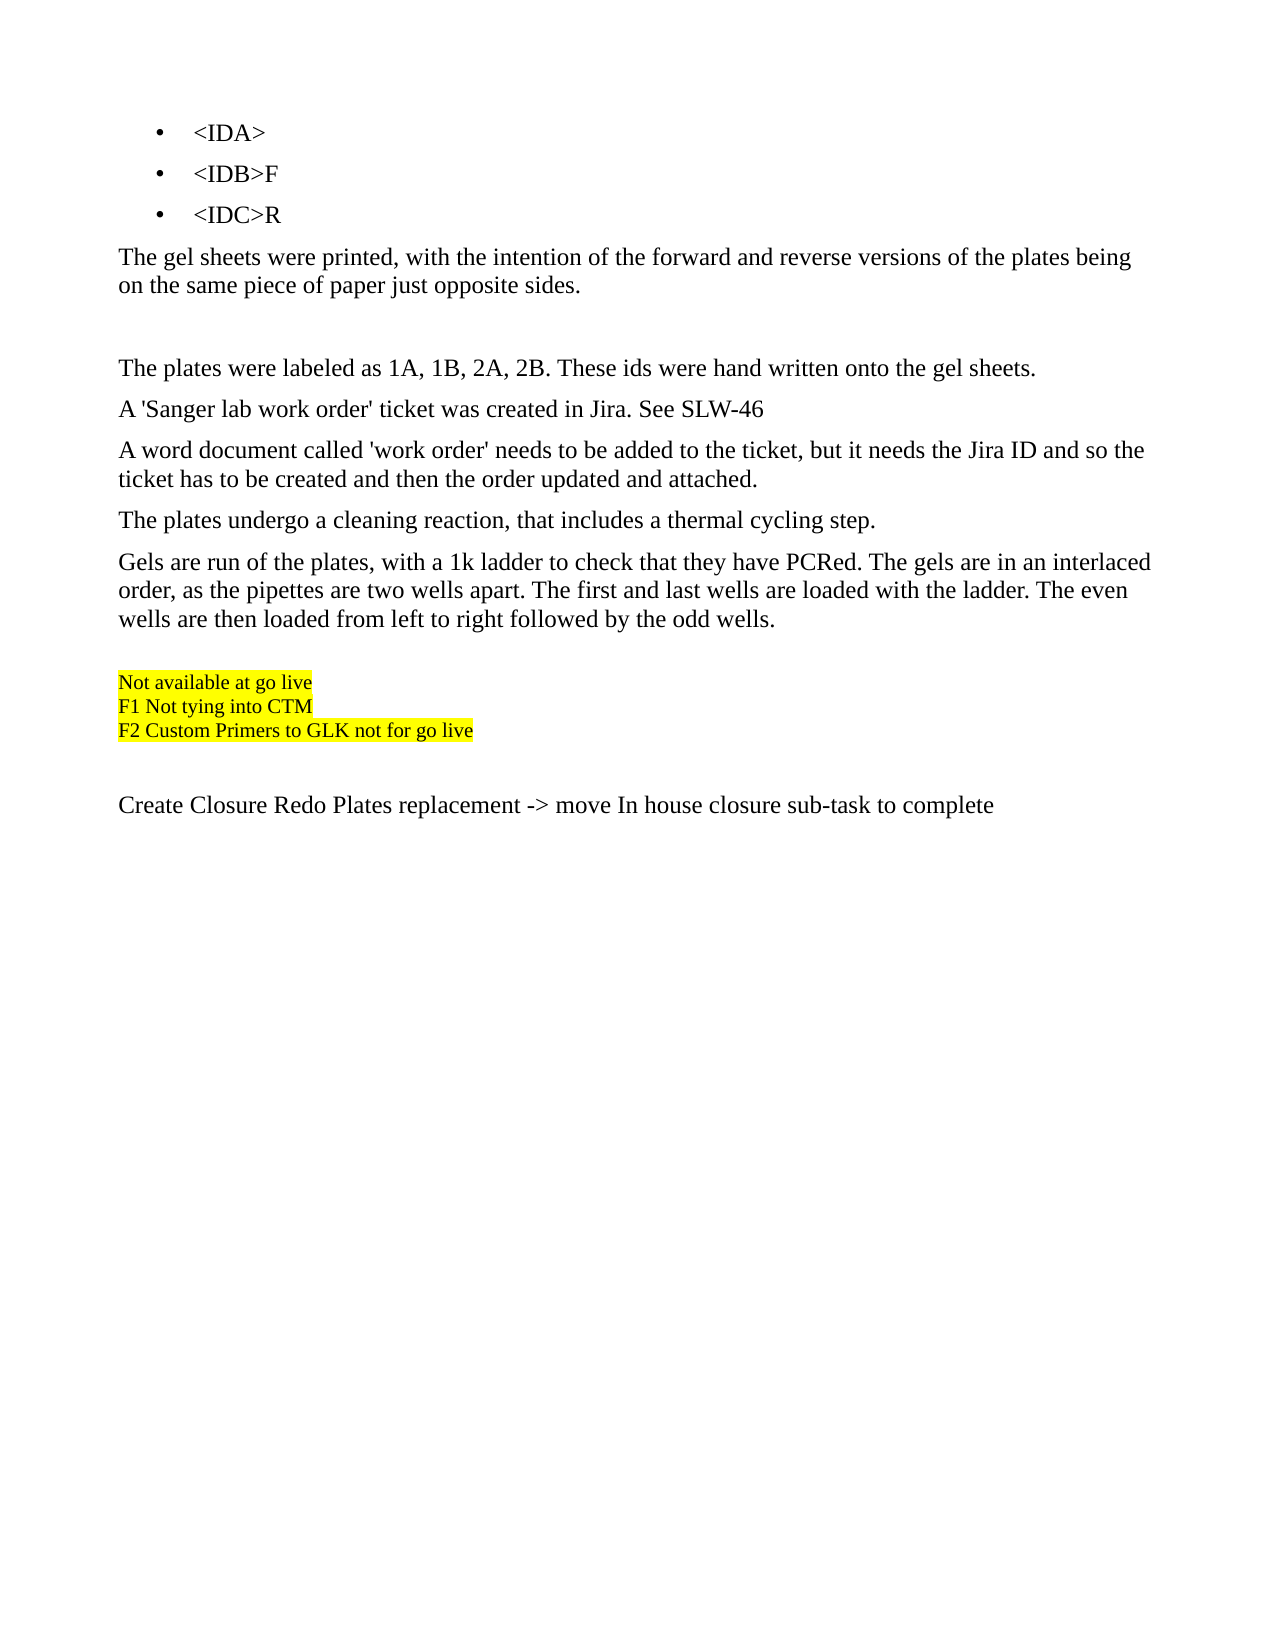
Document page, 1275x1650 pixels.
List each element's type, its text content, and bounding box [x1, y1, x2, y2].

text The plates undergo a cleaning reaction, that includes a thermal cycling step. [118, 506, 1157, 534]
text The plates were labeled as 1A, 1B, 2A, 2B. These ids were hand written onto the gel sheets. [118, 353, 1157, 382]
text Gels are run of the plates, with a 1k ladder to check that they have PCRed. The gels are in an interlaced order, as the pipettes are two wells apart. The first and last wells are loaded with the ladder. The even wells are then loaded from left to right followed by the odd wells. [118, 547, 1157, 633]
text F2 Custom Primers to GLK not for go live [473, 718, 1157, 742]
list <IDB>F [156, 159, 1157, 188]
list <IDA> [156, 118, 1157, 147]
text F1 Not tying into CTM [313, 694, 1157, 718]
text A word document called 'work order' needs to be added to the ticket, but it needs the Jira ID and so the ticket has to be created and then the order updated and attached. [118, 436, 1157, 493]
text A 'Sanger lab work order' ticket was created in Jira. See SLW-46 [118, 394, 1157, 423]
text Not available at go live [312, 670, 1157, 694]
list <IDC>R [156, 201, 1157, 229]
text Create Closure Redo Plates replacement -> move In house closure sub-task to complete [118, 790, 1157, 819]
text The gel sheets were printed, with the intention of the forward and reverse versions of the plates being on the same piece of paper just opposite sides. [118, 242, 1157, 299]
